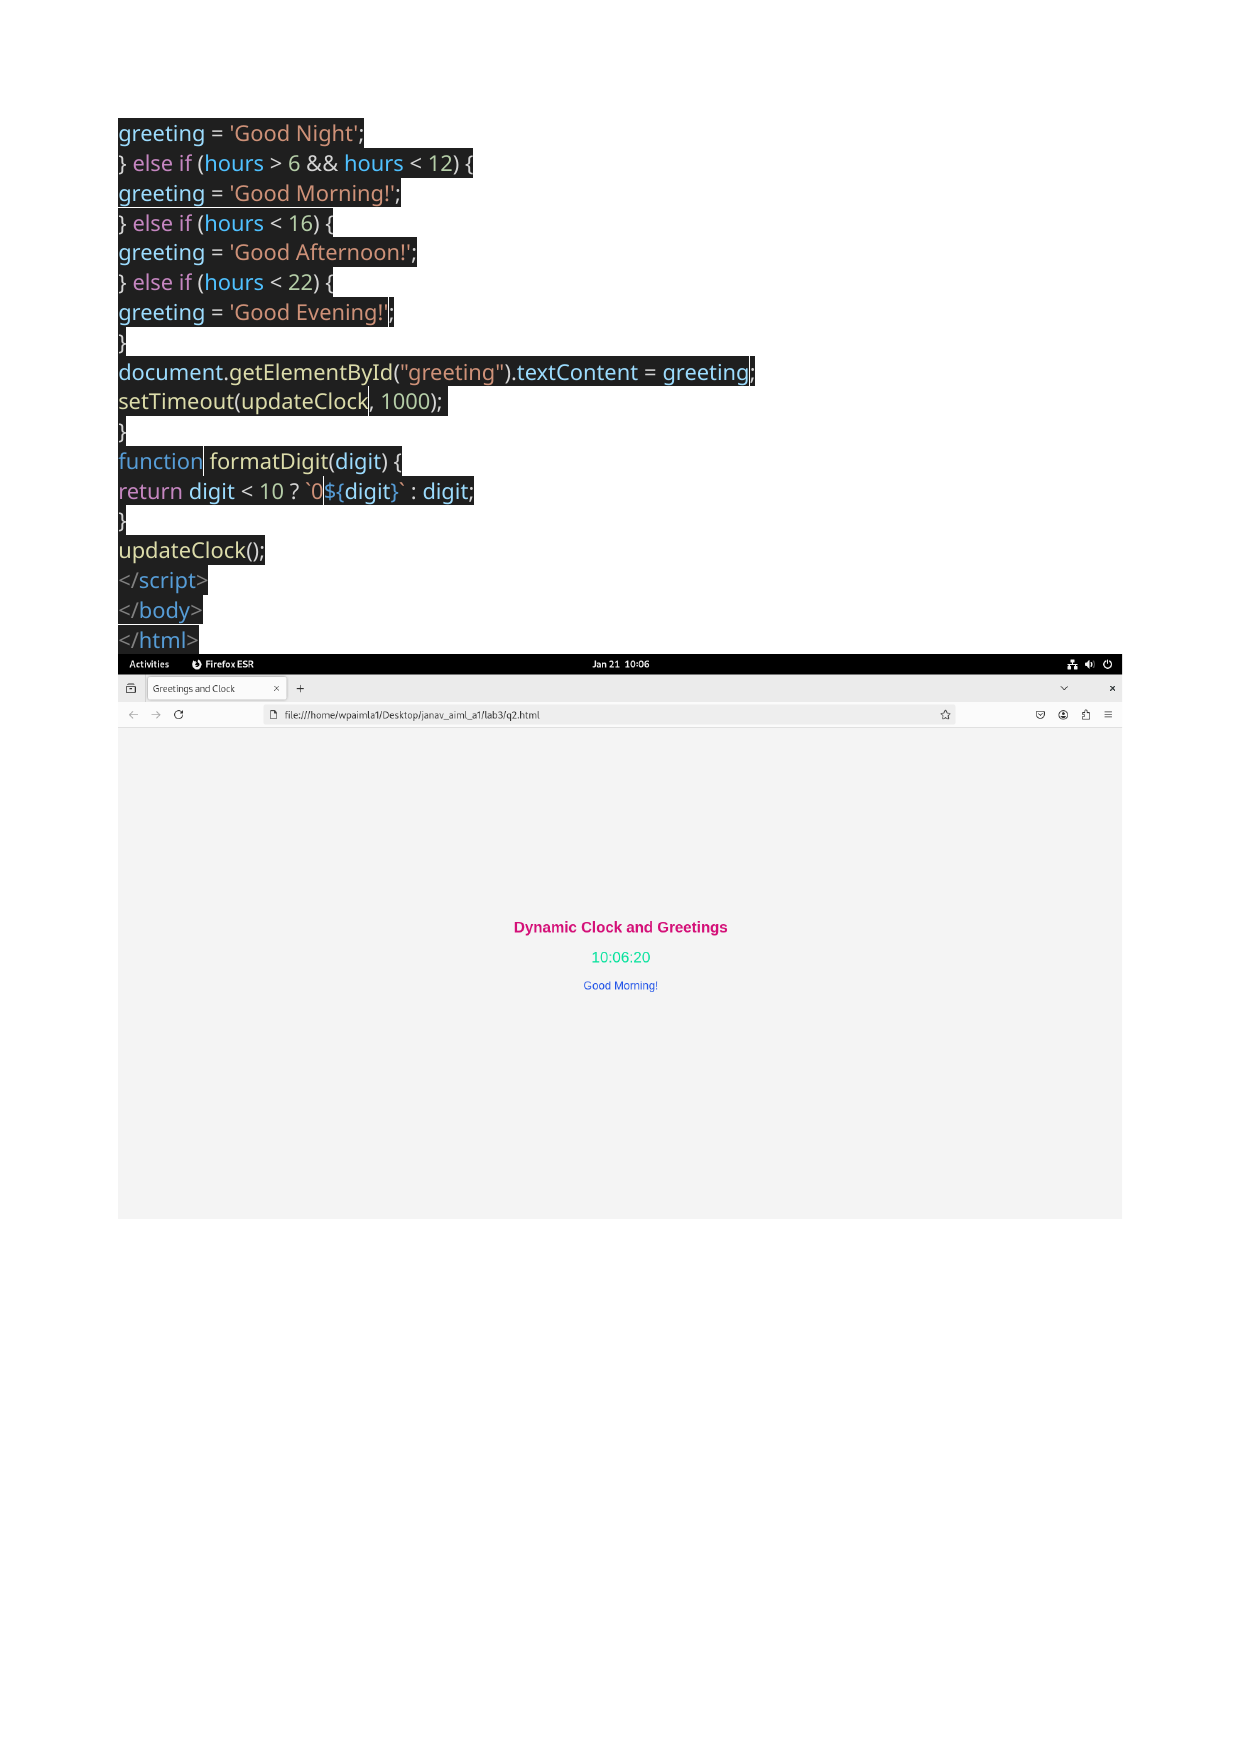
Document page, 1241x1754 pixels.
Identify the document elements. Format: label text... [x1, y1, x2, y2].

text } [118, 416, 1122, 446]
text </body> [118, 595, 1122, 624]
text } [118, 327, 1122, 356]
text </script> [118, 565, 1122, 595]
text greeting = 'Good Evening!'; [118, 297, 1122, 327]
picture [118, 654, 1123, 1219]
text updateClock(); [118, 535, 1122, 565]
text } else if (hours < 22) { [118, 267, 1122, 297]
text function formatDigit(digit) { [118, 446, 1122, 476]
text return digit < 10 ? `0${digit}` : digit; [118, 476, 1122, 505]
text } else if (hours > 6 && hours < 12) { [118, 148, 1122, 178]
text greeting = 'Good Afternoon!'; [118, 237, 1122, 267]
text </html> [118, 624, 1122, 654]
text greeting = 'Good Night'; [118, 118, 1122, 148]
text } [118, 505, 1122, 535]
text } else if (hours < 16) { [118, 207, 1122, 237]
text greeting = 'Good Morning!'; [118, 178, 1122, 207]
text document.getElementById("greeting").textContent = greeting; [118, 356, 1122, 386]
text setTimeout(updateClock, 1000); [118, 386, 1122, 416]
